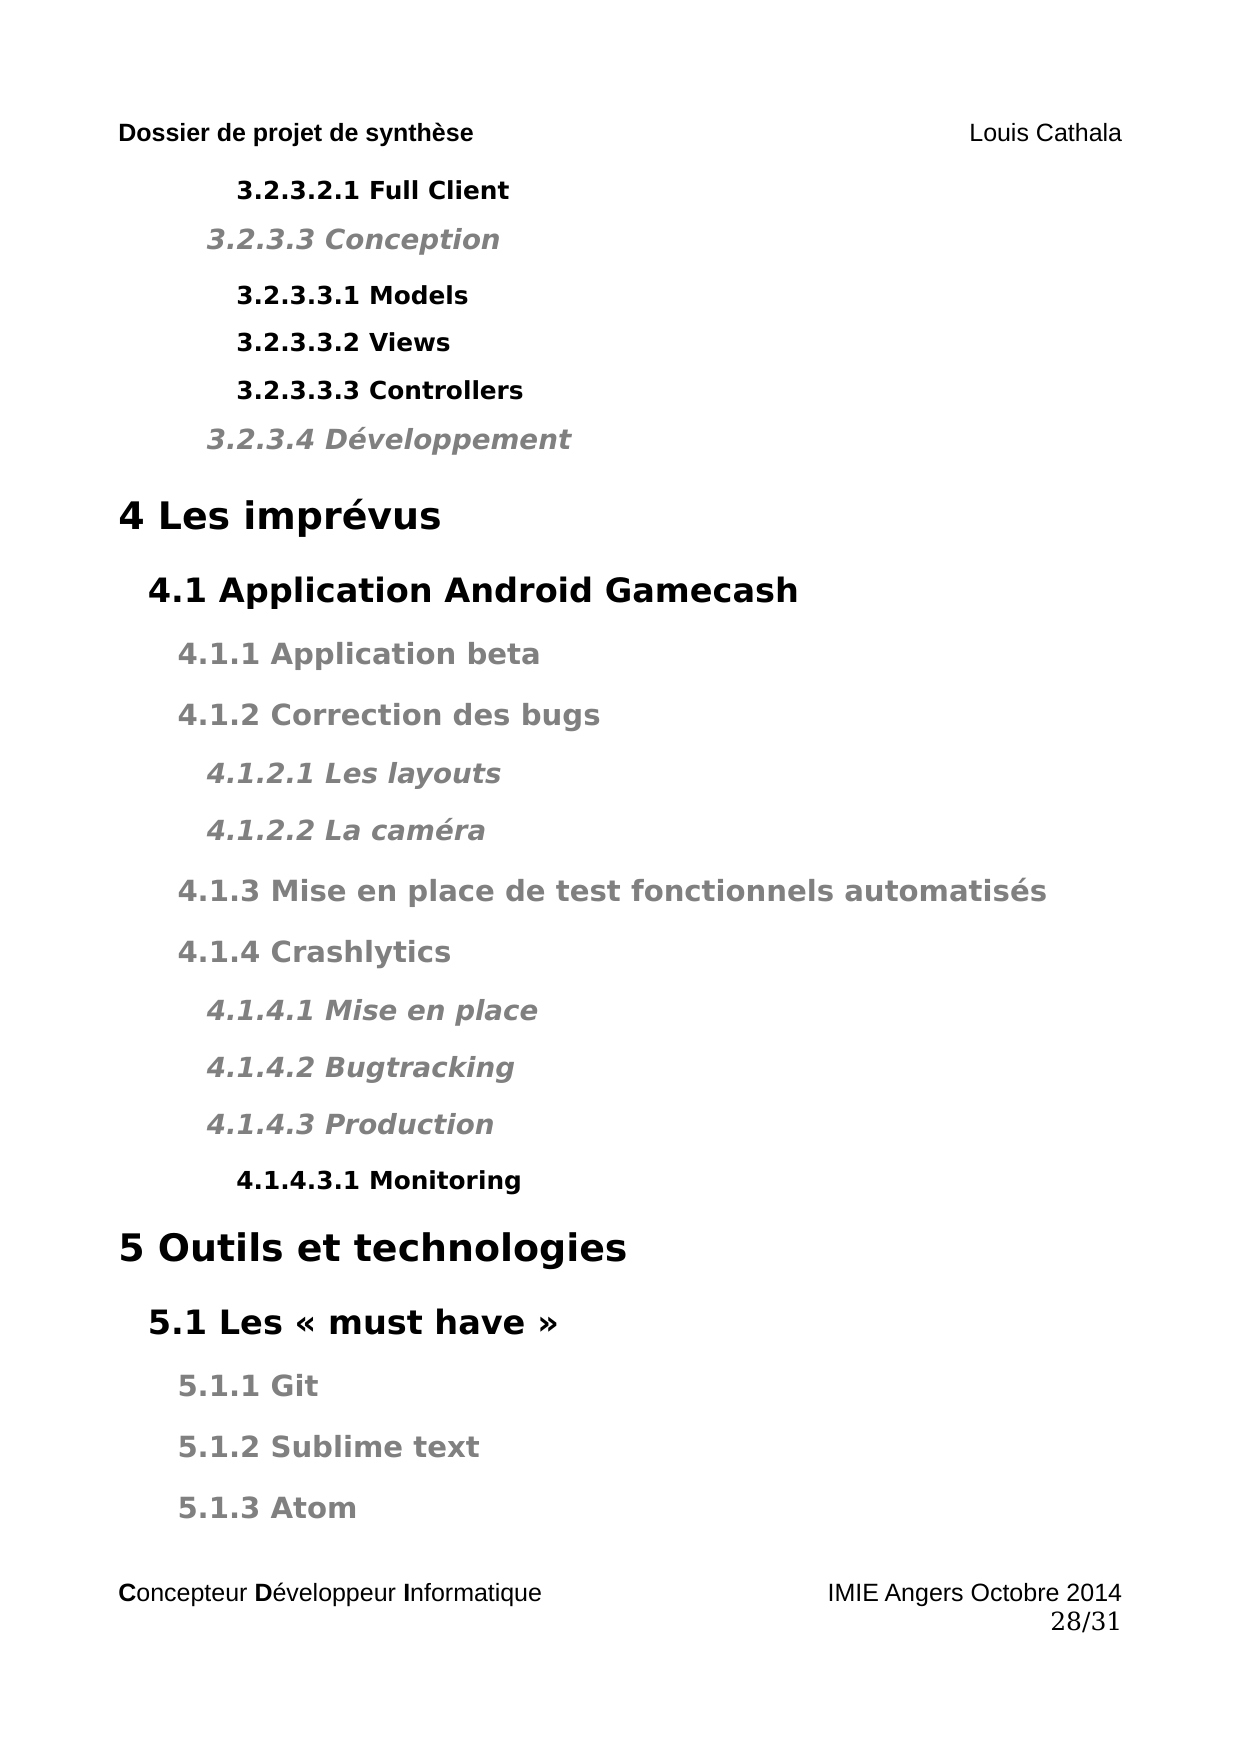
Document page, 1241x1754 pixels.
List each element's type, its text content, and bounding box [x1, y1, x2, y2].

subtitle Mise en place [207, 994, 1122, 1026]
subtitle Développement [207, 424, 1122, 456]
subtitle Les imprévus [118, 494, 1122, 538]
subtitle Bugtracking [207, 1051, 1122, 1084]
subtitle Controllers [236, 376, 1122, 405]
subtitle Conception [207, 224, 1122, 256]
subtitle Sublime text [177, 1431, 1122, 1465]
subtitle Full Client [236, 176, 1122, 205]
subtitle Views [236, 329, 1122, 358]
subtitle Outils et technologies [118, 1226, 1122, 1270]
subtitle Correction des bugs [177, 698, 1122, 732]
subtitle Application beta [177, 637, 1122, 671]
subtitle Les « must have » [148, 1304, 1122, 1343]
subtitle Git [177, 1370, 1122, 1404]
subtitle Models [236, 281, 1122, 310]
subtitle Atom [177, 1492, 1122, 1526]
subtitle Monitoring [236, 1166, 1122, 1195]
subtitle Mise en place de test fonctionnels automatisés [177, 874, 1122, 908]
subtitle Application Android Gamecash [148, 571, 1122, 610]
subtitle Les layouts [207, 757, 1122, 790]
subtitle La caméra [207, 815, 1122, 847]
subtitle Production [207, 1109, 1122, 1141]
subtitle Crashlytics [177, 935, 1122, 969]
